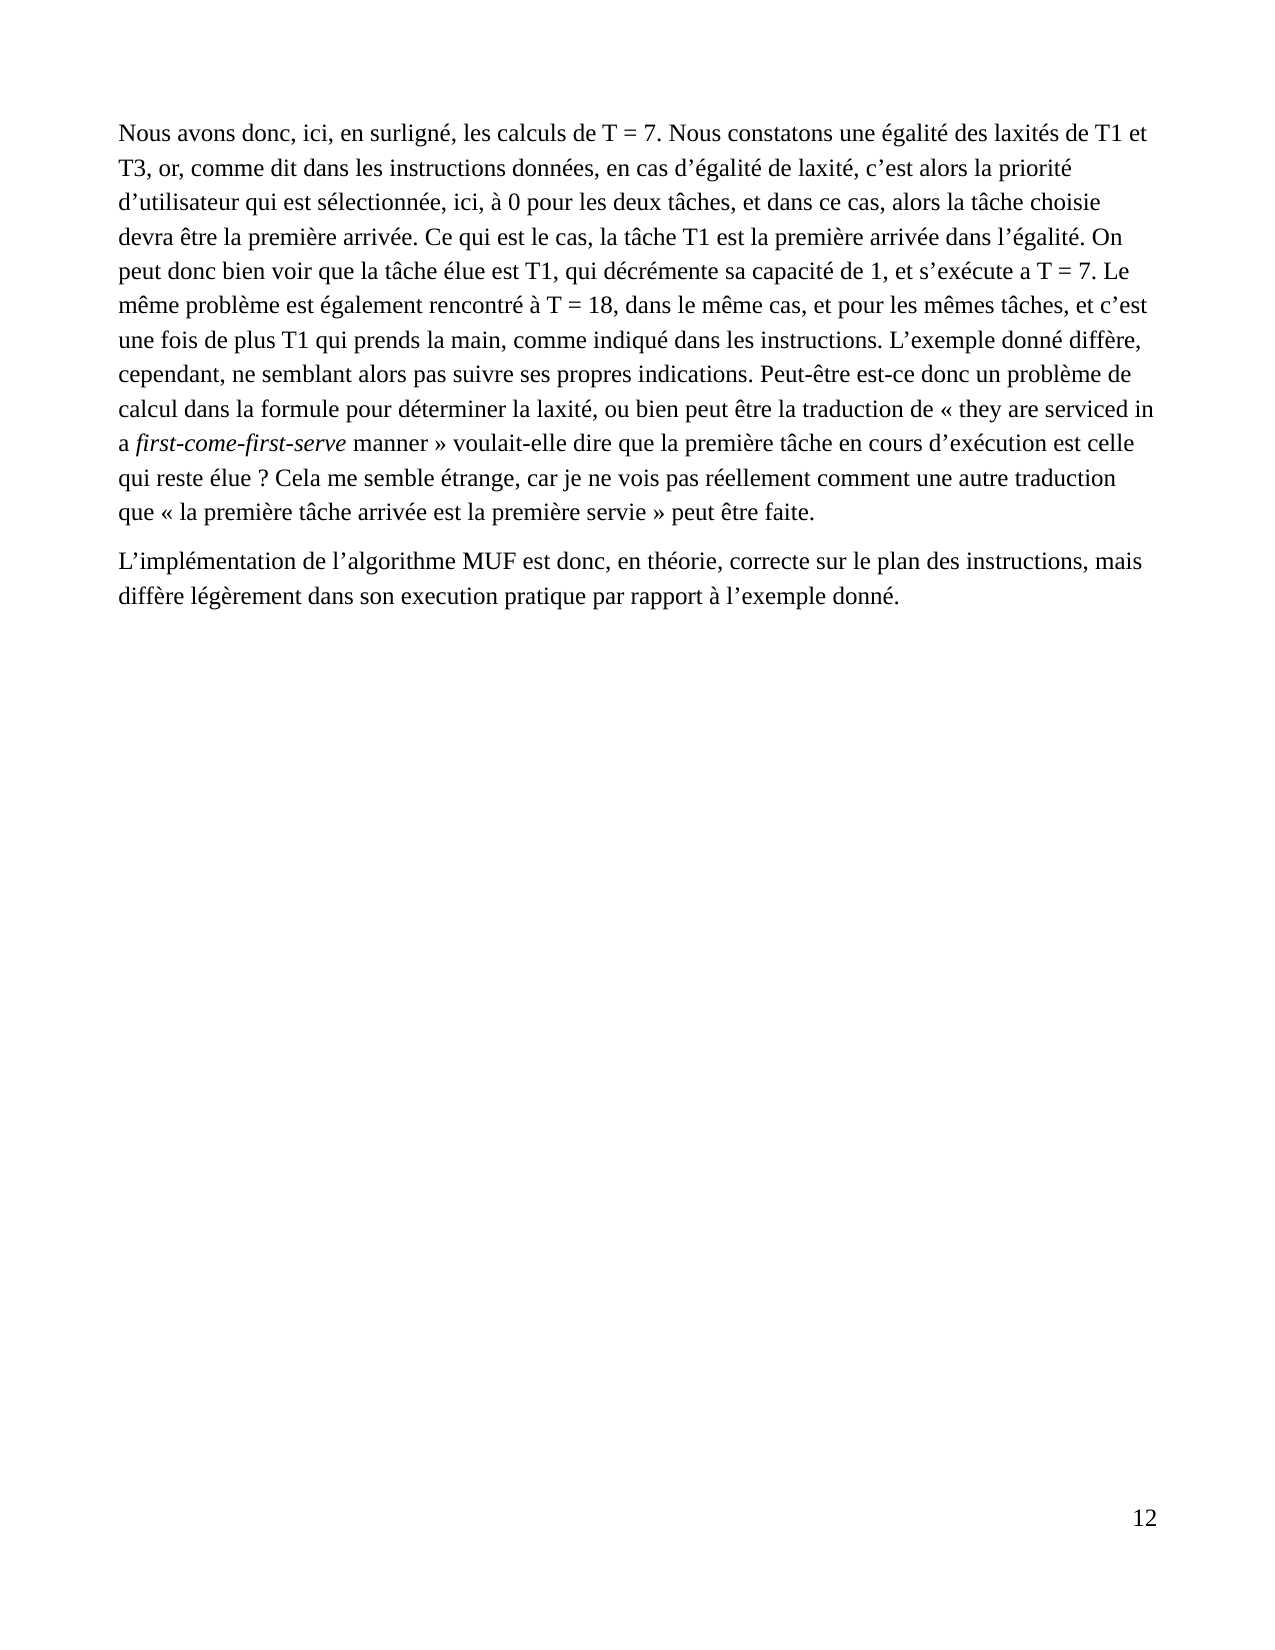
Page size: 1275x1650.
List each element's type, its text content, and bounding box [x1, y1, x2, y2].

text Nous avons donc, ici, en surligné, les calculs de T = 7. Nous constatons une égalité des laxités de T1 et T3, or, comme dit dans les instructions données, en cas d’égalité de laxité, c’est alors la priorité d’utilisateur qui est sélectionnée, ici, à 0 pour les deux tâches, et dans ce cas, alors la tâche choisie devra être la première arrivée. Ce qui est le cas, la tâche T1 est la première arrivée dans l’égalité. On peut donc bien voir que la tâche élue est T1, qui décrémente sa capacité de 1, et s’exécute a T = 7. Le même problème est également rencontré à T = 18, dans le même cas, et pour les mêmes tâches, et c’est une fois de plus T1 qui prends la main, comme indiqué dans les instructions. L’exemple donné diffère, cependant, ne semblant alors pas suivre ses propres indications. Peut-être est-ce donc un problème de calcul dans la formule pour déterminer la laxité, ou bien peut être la traduction de « they are serviced in a first-come-first-serve manner » voulait-elle dire que la première tâche en cours d’exécution est celle qui reste élue ? Cela me semble étrange, car je ne vois pas réellement comment une autre traduction que « la première tâche arrivée est la première servie » peut être faite. [118, 118, 1157, 526]
text L’implémentation de l’algorithme MUF est donc, en théorie, correcte sur le plan des instructions, mais diffère légèrement dans son execution pratique par rapport à l’exemple donné. [118, 546, 1157, 610]
